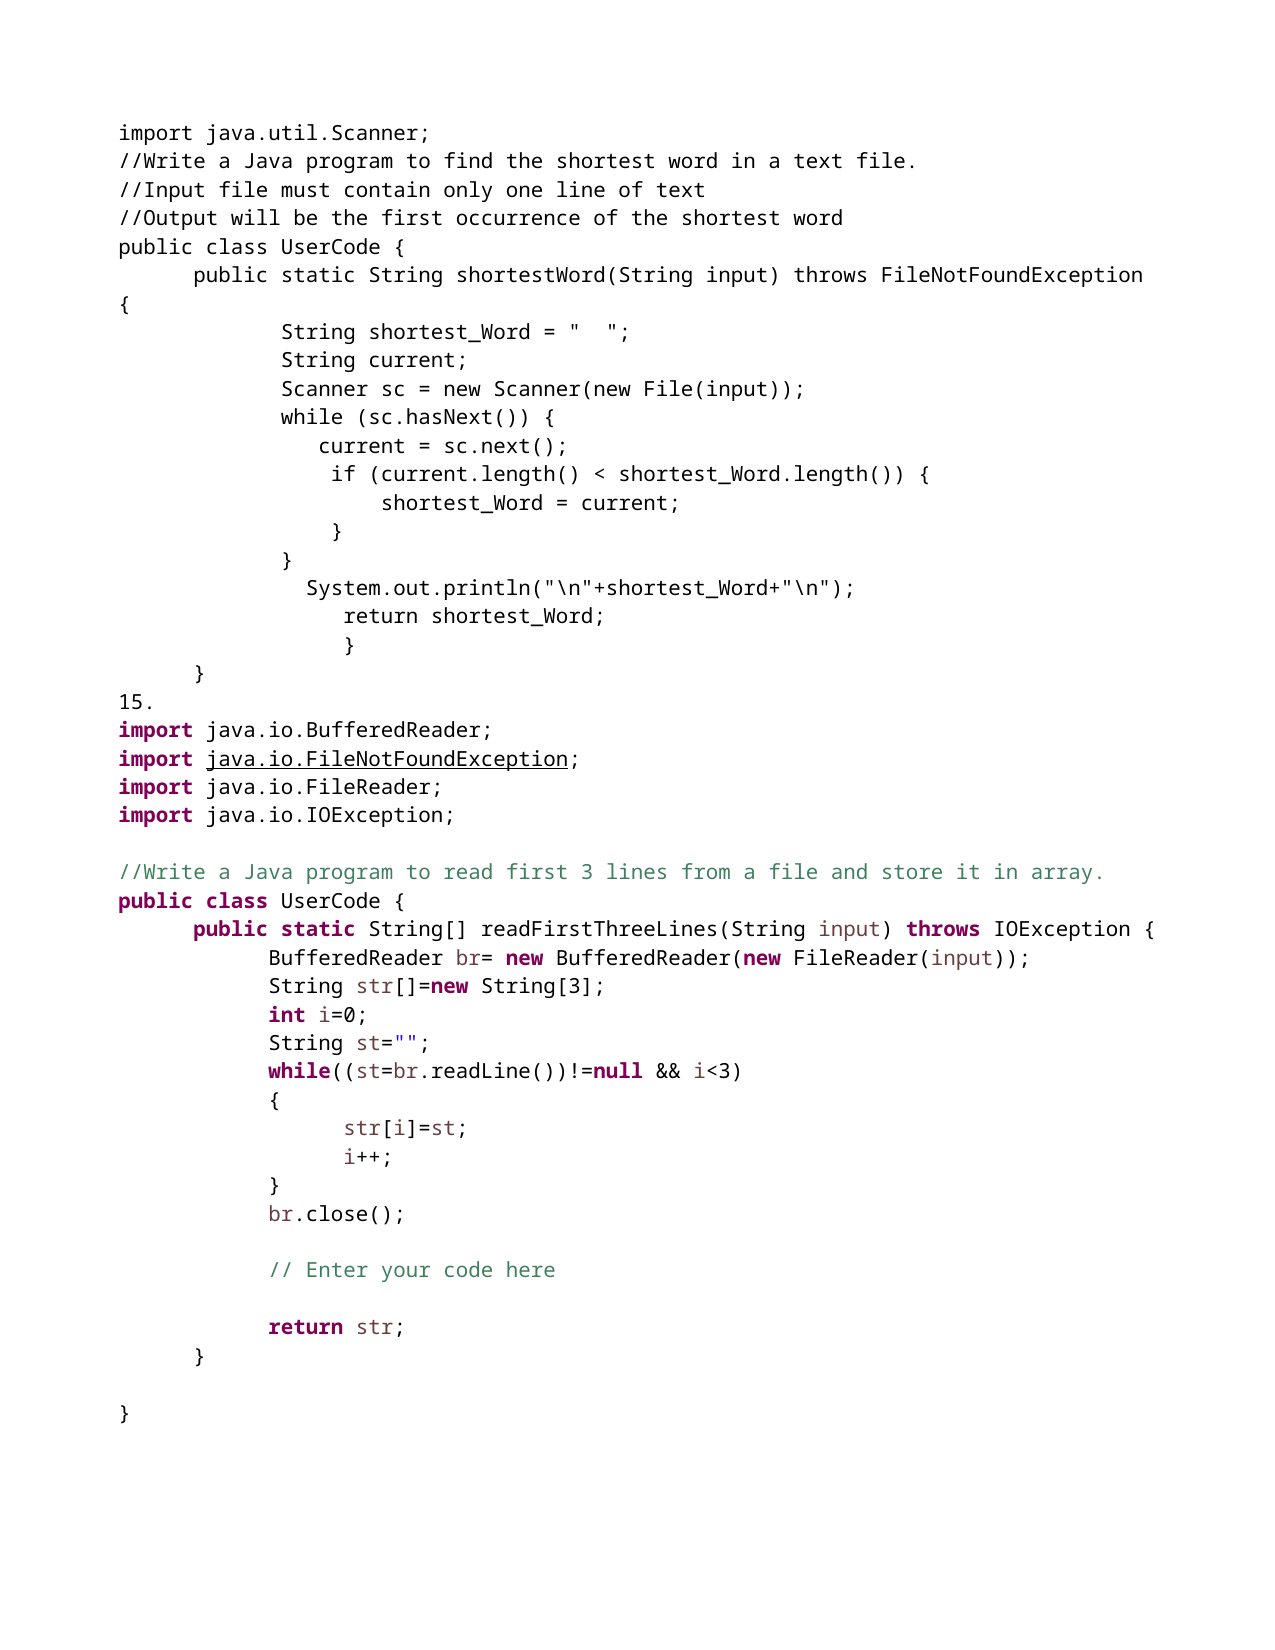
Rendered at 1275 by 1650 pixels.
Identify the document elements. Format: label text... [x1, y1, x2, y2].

text while (sc.hasNext()) { [118, 402, 1157, 431]
text Scanner sc = new Scanner(new File(input)); [118, 374, 1157, 402]
text 15. [118, 687, 1157, 715]
text //Write a Java program to find the shortest word in a text file. [118, 147, 1157, 175]
text return shortest_Word; [118, 602, 1157, 630]
text { [118, 1085, 1157, 1113]
text import java.io.FileNotFoundException; [118, 744, 1157, 772]
text } [118, 1341, 1157, 1369]
text import java.util.Scanner; [118, 118, 1157, 147]
text str[i]=st; [118, 1113, 1157, 1142]
text //Input file must contain only one line of text [118, 175, 1157, 203]
text br.close(); [118, 1199, 1157, 1227]
text } [118, 1398, 1157, 1426]
text String shortest_Word = " "; [118, 317, 1157, 346]
text } [118, 658, 1157, 687]
text i++; [118, 1142, 1157, 1170]
text //Write a Java program to read first 3 lines from a file and store it in array. [118, 857, 1157, 886]
text String str[]=new String[3]; [118, 971, 1157, 1000]
text current = sc.next(); [118, 431, 1157, 459]
text public class UserCode { [118, 232, 1157, 260]
text public static String shortestWord(String input) throws FileNotFoundException { [118, 260, 1157, 317]
text // Enter your code here [118, 1256, 1157, 1284]
text BufferedReader br= new BufferedReader(new FileReader(input)); [118, 943, 1157, 971]
text String current; [118, 346, 1157, 374]
text return str; [118, 1312, 1157, 1341]
text while((st=br.readLine())!=null && i<3) [118, 1057, 1157, 1085]
text String st=""; [118, 1028, 1157, 1057]
text import java.io.IOException; [118, 801, 1157, 829]
text int i=0; [118, 1000, 1157, 1028]
text public static String[] readFirstThreeLines(String input) throws IOException { [118, 914, 1157, 943]
text System.out.println("\n"+shortest_Word+"\n"); [118, 573, 1157, 602]
text shortest_Word = current; [118, 488, 1157, 516]
text } [118, 1170, 1157, 1199]
text } [118, 630, 1157, 658]
text } [118, 516, 1157, 545]
text public class UserCode { [118, 886, 1157, 914]
text } [118, 545, 1157, 573]
text import java.io.BufferedReader; [118, 715, 1157, 744]
text if (current.length() < shortest_Word.length()) { [118, 459, 1157, 488]
text //Output will be the first occurrence of the shortest word [118, 203, 1157, 232]
text import java.io.FileReader; [118, 772, 1157, 801]
